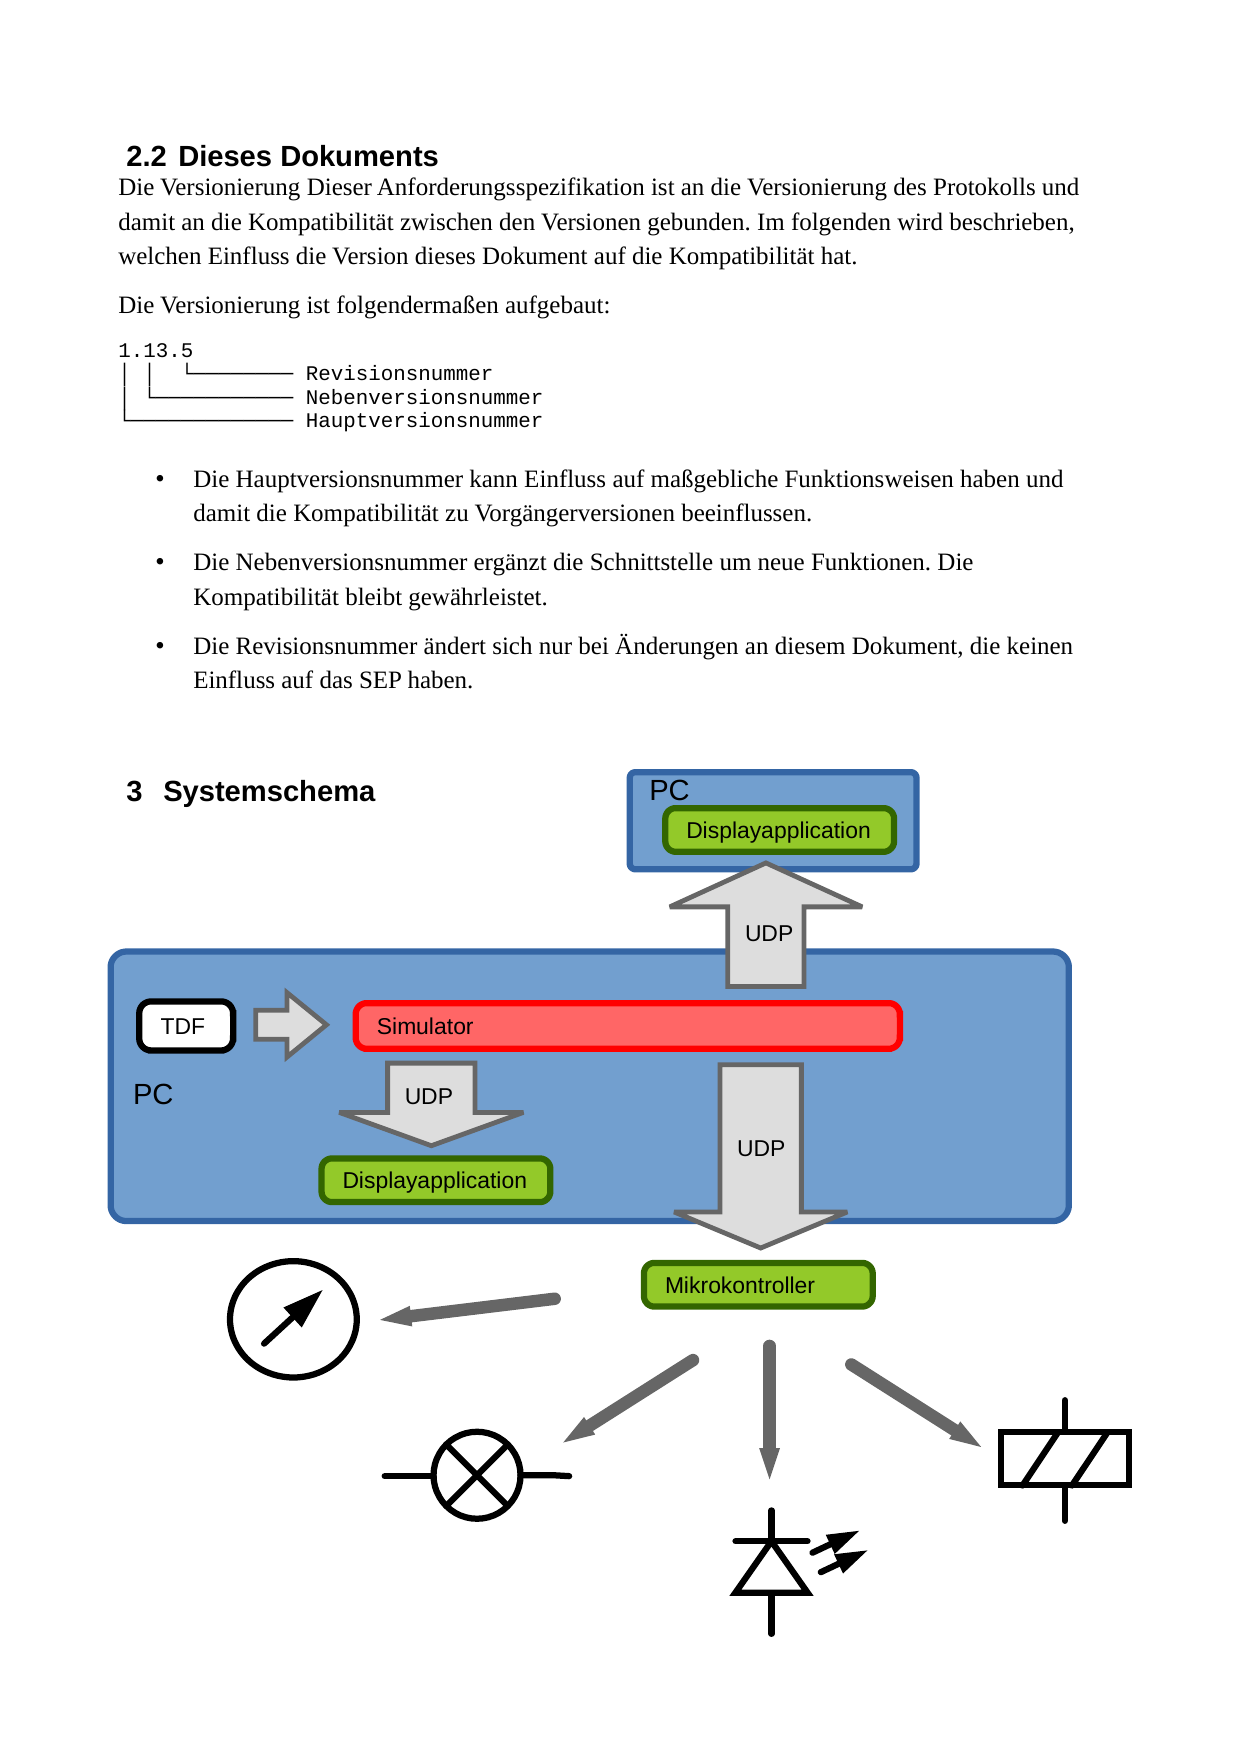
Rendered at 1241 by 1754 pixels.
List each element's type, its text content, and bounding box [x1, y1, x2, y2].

list Die Nebenversionsnummer ergänzt die Schnittstelle um neue Funktionen. Die Kompatibilität bleibt gewährleistet. [156, 547, 1122, 610]
text Die Versionierung ist folgendermaßen aufgebaut: [118, 291, 1122, 319]
subtitle Dieses Dokuments [118, 139, 1122, 172]
text │ │ └──────── Revisionsnummer [118, 363, 1122, 387]
text └───────────── Hauptversionsnummer [118, 411, 1122, 434]
text Die Versionierung Dieser Anforderungsspezifikation ist an die Versionierung des Protokolls und damit an die Kompatibilität zwischen den Versionen gebunden. Im folgenden wird beschrieben, welchen Einfluss die Version dieses Dokument auf die Kompatibilität hat. [118, 172, 1122, 270]
list Die Hauptversionsnummer kann Einfluss auf maßgebliche Funktionsweisen haben und damit die Kompatibilität zu Vorgängerversionen beeinflussen. [156, 464, 1122, 527]
list Die Revisionsnummer ändert sich nur bei Änderungen an diesem Dokument, die keinen Einfluss auf das SEP haben. [156, 631, 1122, 694]
subtitle Systemschema [118, 774, 627, 807]
text │ └─────────── Nebenversionsnummer [125, 387, 1122, 411]
text 1.13.5 [118, 339, 1122, 363]
subtitle [920, 774, 1122, 807]
